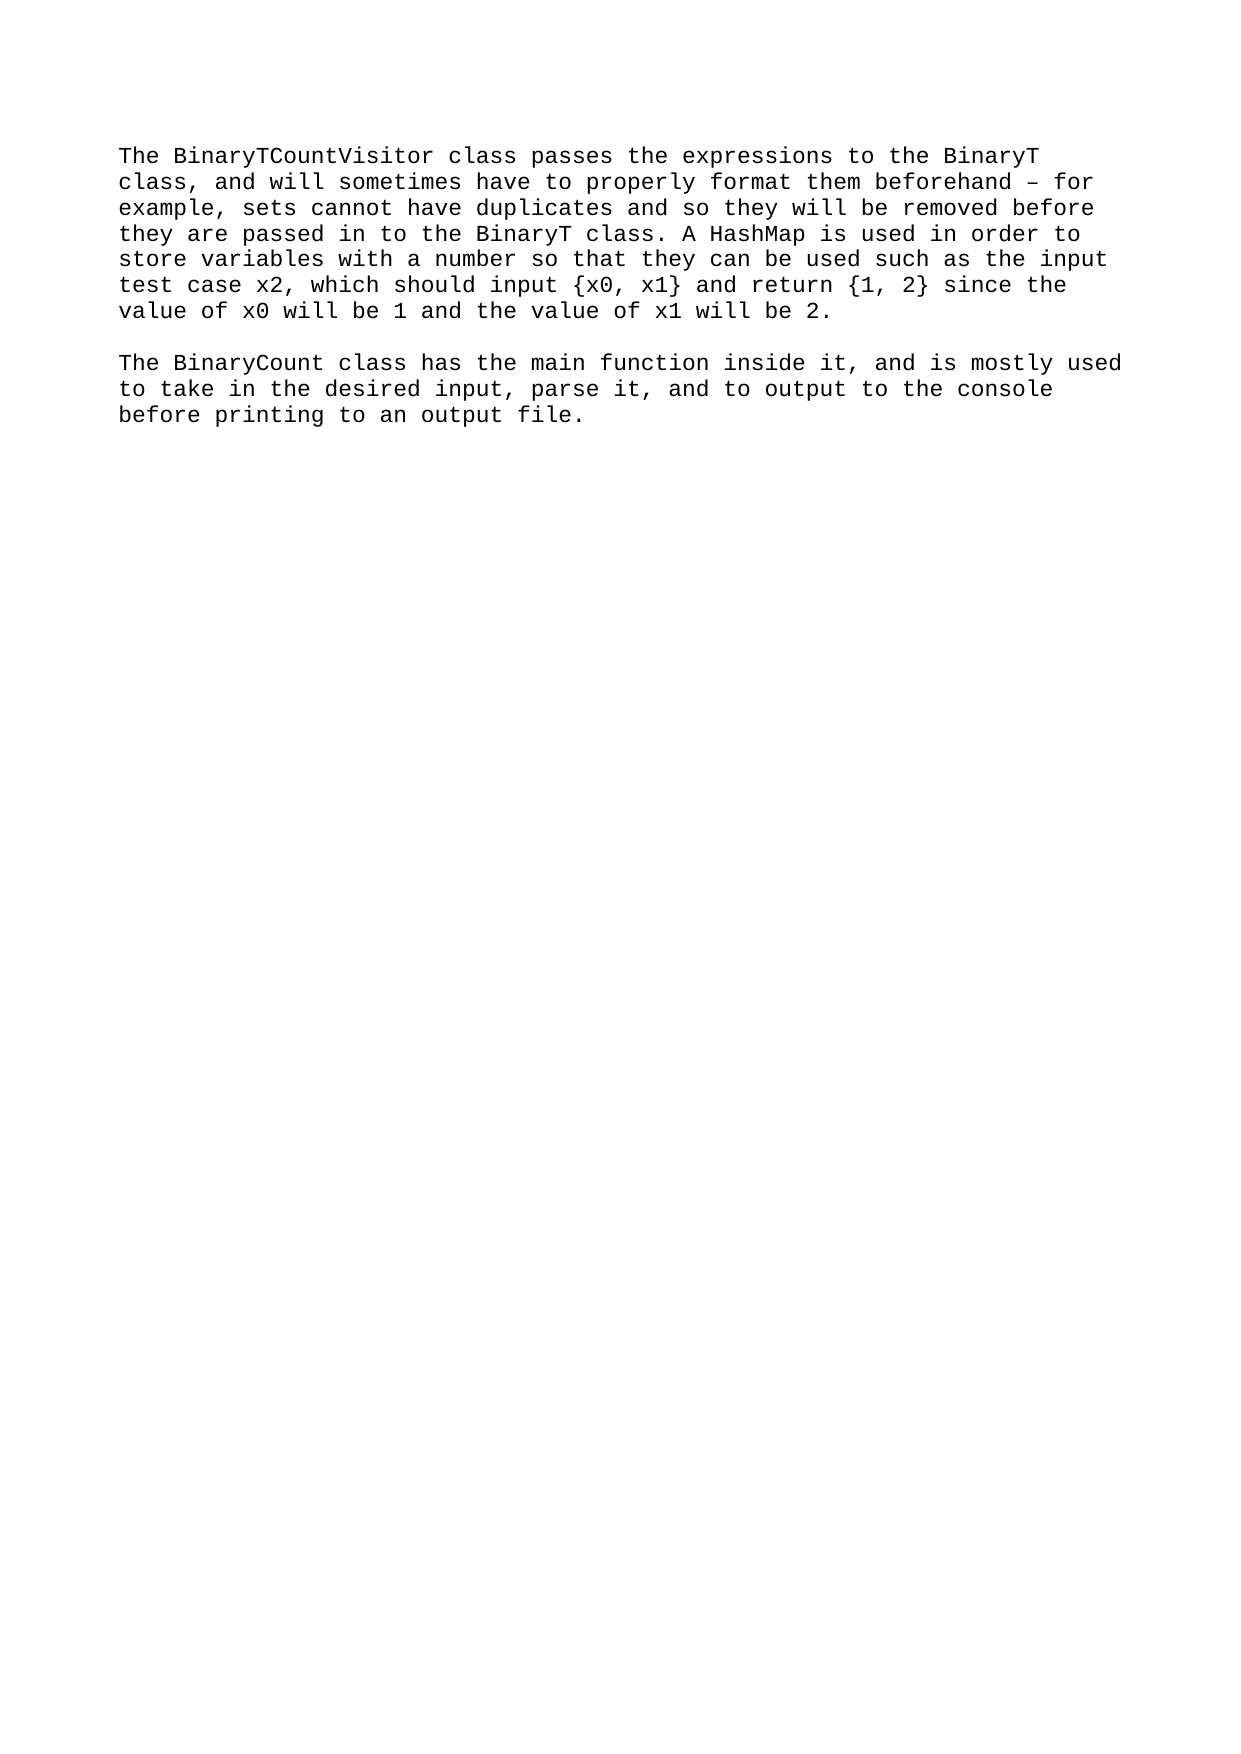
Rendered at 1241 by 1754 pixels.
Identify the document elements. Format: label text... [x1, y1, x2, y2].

text The BinaryCount class has the main function inside it, and is mostly used to take in the desired input, parse it, and to output to the console before printing to an output file. [118, 352, 1122, 429]
text The BinaryTCountVisitor class passes the expressions to the BinaryT class, and will sometimes have to properly format them beforehand – for example, sets cannot have duplicates and so they will be removed before they are passed in to the BinaryT class. A HashMap is used in order to store variables with a number so that they can be used such as the input test case x2, which should input {x0, x1} and return {1, 2} since the value of x0 will be 1 and the value of x1 will be 2. [118, 144, 1122, 326]
